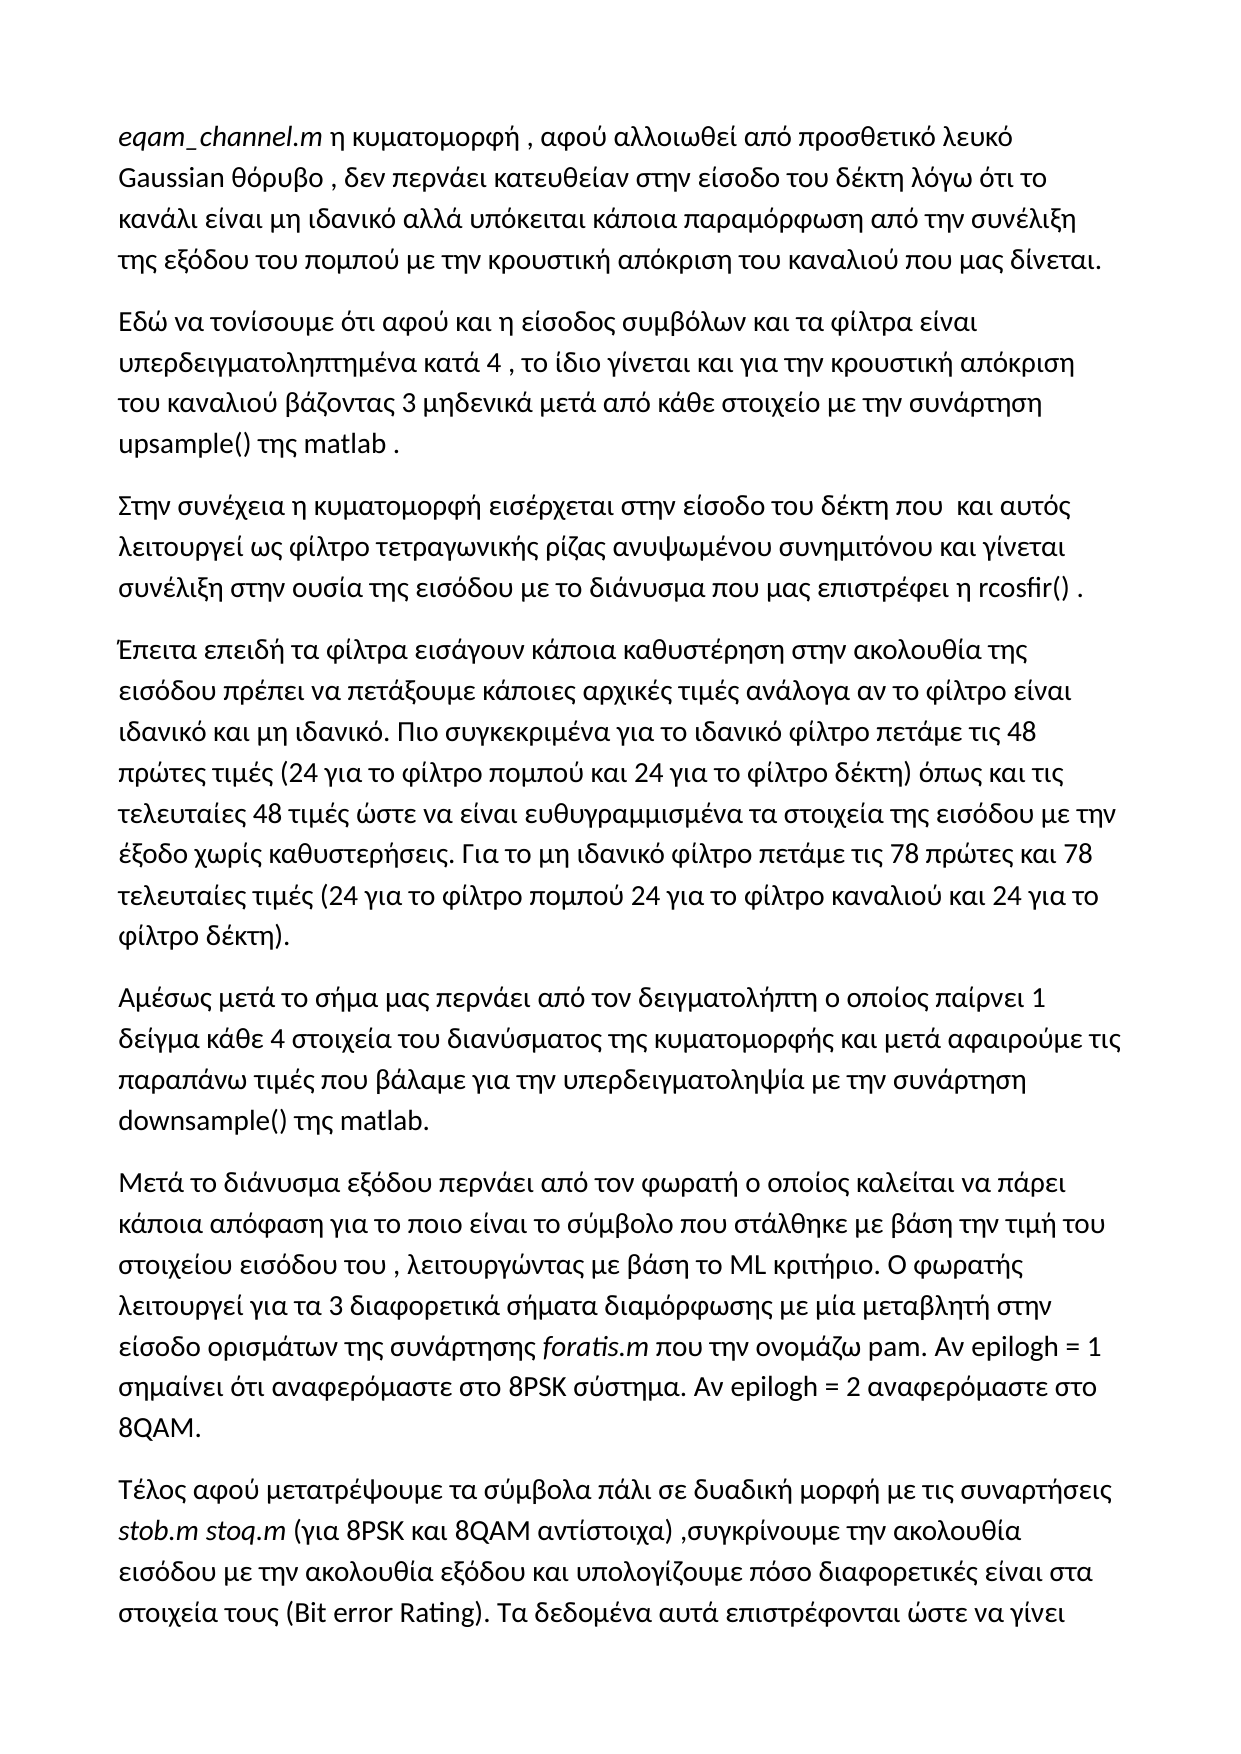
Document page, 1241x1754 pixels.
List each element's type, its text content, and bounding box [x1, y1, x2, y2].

text Τέλος αφού μετατρέψουμε τα σύμβολα πάλι σε δυαδική μορφή με τις συναρτήσεις stob.m stoq.m (για 8PSK και 8QAM αντίστοιχα) ,συγκρίνουμε την ακολουθία εισόδου με την ακολουθία εξόδου και υπολογίζουμε πόσο διαφορετικές είναι στα στοιχεία τους (Bit error Rating). Τα δεδομένα αυτά επιστρέφονται ώστε να γίνει [118, 1471, 1122, 1630]
text Μετά το διάνυσμα εξόδου περνάει από τον φωρατή ο οποίος καλείται να πάρει κάποια απόφαση για το ποιο είναι το σύμβολο που στάλθηκε με βάση την τιμή του στοιχείου εισόδου του , λειτουργώντας με βάση το ML κριτήριο. Ο φωρατής λειτουργεί για τα 3 διαφορετικά σήματα διαμόρφωσης με μία μεταβλητή στην είσοδο ορισμάτων της συνάρτησης foratis.m που την ονομάζω pam. Αν epilogh = 1 σημαίνει ότι αναφερόμαστε στο 8PSK σύστημα. Αν epilogh = 2 αναφερόμαστε στο 8QAM. [118, 1164, 1122, 1445]
text eqam_channel.m η κυματομορφή , αφού αλλοιωθεί από προσθετικό λευκό Gaussian θόρυβο , δεν περνάει κατευθείαν στην είσοδο του δέκτη λόγω ότι το κανάλι είναι μη ιδανικό αλλά υπόκειται κάποια παραμόρφωση από την συνέλιξη της εξόδου του πομπού με την κρουστική απόκριση του καναλιού που μας δίνεται. [118, 118, 1122, 277]
text Εδώ να τονίσουμε ότι αφού και η είσοδος συμβόλων και τα φίλτρα είναι υπερδειγματοληπτημένα κατά 4 , το ίδιο γίνεται και για την κρουστική απόκριση του καναλιού βάζοντας 3 μηδενικά μετά από κάθε στοιχείο με την συνάρτηση upsample() της matlab . [118, 303, 1122, 461]
text Στην συνέχεια η κυματομορφή εισέρχεται στην είσοδο του δέκτη που και αυτός λειτουργεί ως φίλτρο τετραγωνικής ρίζας ανυψωμένου συνημιτόνου και γίνεται συνέλιξη στην ουσία της εισόδου με το διάνυσμα που μας επιστρέφει η rcosfir() . [118, 487, 1122, 605]
text Έπειτα επειδή τα φίλτρα εισάγουν κάποια καθυστέρηση στην ακολουθία της εισόδου πρέπει να πετάξουμε κάποιες αρχικές τιμές ανάλογα αν το φίλτρο είναι ιδανικό και μη ιδανικό. Πιο συγκεκριμένα για το ιδανικό φίλτρο πετάμε τις 48 πρώτες τιμές (24 για το φίλτρο πομπού και 24 για το φίλτρο δέκτη) όπως και τις τελευταίες 48 τιμές ώστε να είναι ευθυγραμμισμένα τα στοιχεία της εισόδου με την έξοδο χωρίς καθυστερήσεις. Για το μη ιδανικό φίλτρο πετάμε τις 78 πρώτες και 78 τελευταίες τιμές (24 για το φίλτρο πομπού 24 για το φίλτρο καναλιού και 24 για το φίλτρο δέκτη). [118, 631, 1122, 953]
text Αμέσως μετά το σήμα μας περνάει από τον δειγματολήπτη ο οποίος παίρνει 1 δείγμα κάθε 4 στοιχεία του διανύσματος της κυματομορφής και μετά αφαιρούμε τις παραπάνω τιμές που βάλαμε για την υπερδειγματοληψία με την συνάρτηση downsample() της matlab. [118, 979, 1122, 1138]
